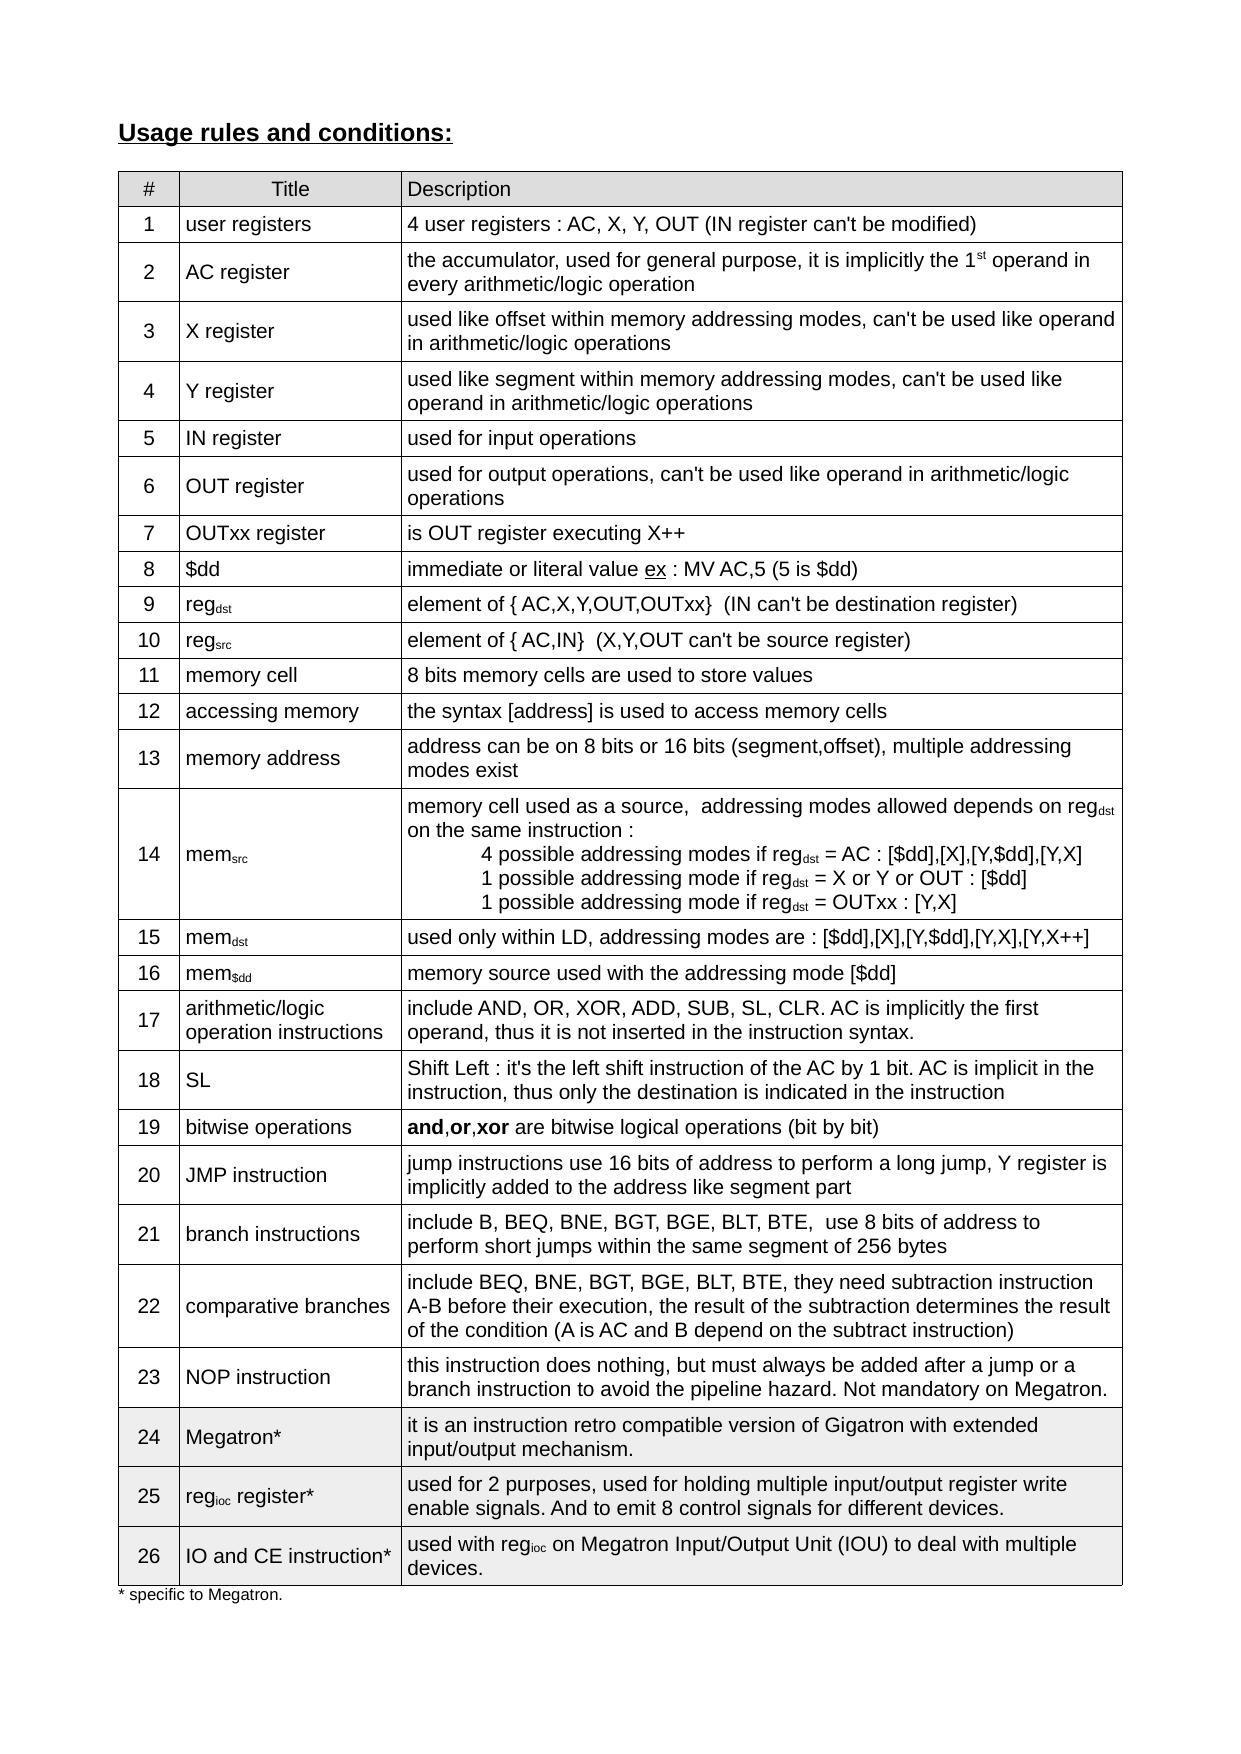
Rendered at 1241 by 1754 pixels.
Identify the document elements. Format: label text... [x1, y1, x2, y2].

table_cell 4 [119, 362, 179, 420]
table_cell 2 [119, 243, 179, 301]
table_cell element of { AC,X,Y,OUT,OUTxx} (IN can't be destination register) [402, 587, 1122, 622]
table_cell used like offset within memory addressing modes, can't be used like operand in arithmetic/logic operations [402, 302, 1122, 361]
table_cell jump instructions use 16 bits of address to perform a long jump, Y register is implicitly added to the address like segment part [402, 1146, 1122, 1204]
table_cell 1 [119, 207, 179, 242]
table_cell include AND, OR, XOR, ADD, SUB, SL, CLR. AC is implicitly the first operand, thus it is not inserted in the instruction syntax. [402, 991, 1122, 1050]
table_cell 5 [119, 421, 179, 456]
table_cell user registers [180, 207, 401, 242]
table_cell 4 user registers : AC, X, Y, OUT (IN register can't be modified) [402, 207, 1122, 242]
table_header # [119, 172, 179, 206]
table_cell 10 [119, 623, 179, 657]
table_cell 7 [119, 516, 179, 551]
table_cell memdst [180, 920, 401, 955]
table_cell Shift Left : it's the left shift instruction of the AC by 1 bit. AC is implicit in the instruction, thus only the destination is indicated in the instruction [402, 1051, 1122, 1109]
table_cell used only within LD, addressing modes are : [$dd],[X],[Y,$dd],[Y,X],[Y,X++] [402, 920, 1122, 955]
table_cell 13 [119, 730, 179, 788]
table_cell immediate or literal value ex : MV AC,5 (5 is $dd) [402, 552, 1122, 586]
table_cell element of { AC,IN} (X,Y,OUT can't be source register) [402, 623, 1122, 657]
table_cell include BEQ, BNE, BGT, BGE, BLT, BTE, they need subtraction instruction A-B before their execution, the result of the subtraction determines the result of the condition (A is AC and B depend on the subtract instruction) [402, 1265, 1122, 1347]
table_cell 9 [119, 587, 179, 622]
table_cell this instruction does nothing, but must always be added after a jump or a branch instruction to avoid the pipeline hazard. Not mandatory on Megatron. [402, 1348, 1122, 1407]
table_cell 15 [119, 920, 179, 955]
table_cell memsrc [180, 789, 401, 919]
table_cell SL [180, 1051, 401, 1109]
table_cell accessing memory [180, 694, 401, 728]
table_cell 17 [119, 991, 179, 1050]
table_cell 22 [119, 1265, 179, 1347]
table_cell 24 [119, 1408, 179, 1466]
table_cell used for 2 purposes, used for holding multiple input/output register write enable signals. And to emit 8 control signals for different devices. [402, 1467, 1122, 1526]
table_cell 12 [119, 694, 179, 728]
table_cell bitwise operations [180, 1110, 401, 1145]
table_cell 26 [119, 1527, 179, 1585]
table_cell and,or,xor are bitwise logical operations (bit by bit) [402, 1110, 1122, 1145]
table_cell comparative branches [180, 1265, 401, 1347]
table_cell Y register [180, 362, 401, 420]
table_cell memory cell [180, 659, 401, 693]
table_cell mem$dd [180, 956, 401, 990]
table_cell 18 [119, 1051, 179, 1109]
table_cell 14 [119, 789, 179, 919]
table_cell used with regioc on Megatron Input/Output Unit (IOU) to deal with multiple devices. [402, 1527, 1122, 1585]
table_cell used for output operations, can't be used like operand in arithmetic/logic operations [402, 457, 1122, 515]
table_cell memory cell used as a source, addressing modes allowed depends on regdst on the same instruction : 4 possible addressing modes if regdst = AC : [$dd],[X],[Y,$dd],[Y,X] 1 possible addressing mode if regdst = X or Y or OUT : [$dd] 1 possible addressing mode if regdst = OUTxx : [Y,X] [402, 789, 1122, 919]
table_cell 23 [119, 1348, 179, 1407]
text * specific to Megatron. [118, 1586, 1122, 1604]
table_cell 21 [119, 1205, 179, 1264]
table_header Description [402, 172, 1122, 206]
table_cell 11 [119, 659, 179, 693]
table_cell memory source used with the addressing mode [$dd] [402, 956, 1122, 990]
table_cell Megatron* [180, 1408, 401, 1466]
table_cell NOP instruction [180, 1348, 401, 1407]
table_cell it is an instruction retro compatible version of Gigatron with extended input/output mechanism. [402, 1408, 1122, 1466]
table_header Title [180, 172, 401, 206]
table_cell is OUT register executing X++ [402, 516, 1122, 551]
table_cell arithmetic/logic operation instructions [180, 991, 401, 1050]
table_cell 8 [119, 552, 179, 586]
table_cell 3 [119, 302, 179, 361]
table_cell regsrc [180, 623, 401, 657]
table_cell IO and CE instruction* [180, 1527, 401, 1585]
table_cell X register [180, 302, 401, 361]
table_cell OUTxx register [180, 516, 401, 551]
table_cell 16 [119, 956, 179, 990]
table_cell OUT register [180, 457, 401, 515]
table_cell 25 [119, 1467, 179, 1526]
table_cell 20 [119, 1146, 179, 1204]
table_cell memory address [180, 730, 401, 788]
table_cell regioc register* [180, 1467, 401, 1526]
table_cell $dd [180, 552, 401, 586]
table_cell AC register [180, 243, 401, 301]
table_cell JMP instruction [180, 1146, 401, 1204]
table_cell regdst [180, 587, 401, 622]
table_cell used like segment within memory addressing modes, can't be used like operand in arithmetic/logic operations [402, 362, 1122, 420]
table_cell the syntax [address] is used to access memory cells [402, 694, 1122, 728]
table_cell 8 bits memory cells are used to store values [402, 659, 1122, 693]
table_cell the accumulator, used for general purpose, it is implicitly the 1st operand in every arithmetic/logic operation [402, 243, 1122, 301]
table_cell 19 [119, 1110, 179, 1145]
table_cell include B, BEQ, BNE, BGT, BGE, BLT, BTE, use 8 bits of address to perform short jumps within the same segment of 256 bytes [402, 1205, 1122, 1264]
table_cell used for input operations [402, 421, 1122, 456]
table_cell address can be on 8 bits or 16 bits (segment,offset), multiple addressing modes exist [402, 730, 1122, 788]
table_cell IN register [180, 421, 401, 456]
table_cell branch instructions [180, 1205, 401, 1264]
table_cell 6 [119, 457, 179, 515]
text Usage rules and conditions: [118, 118, 1122, 147]
